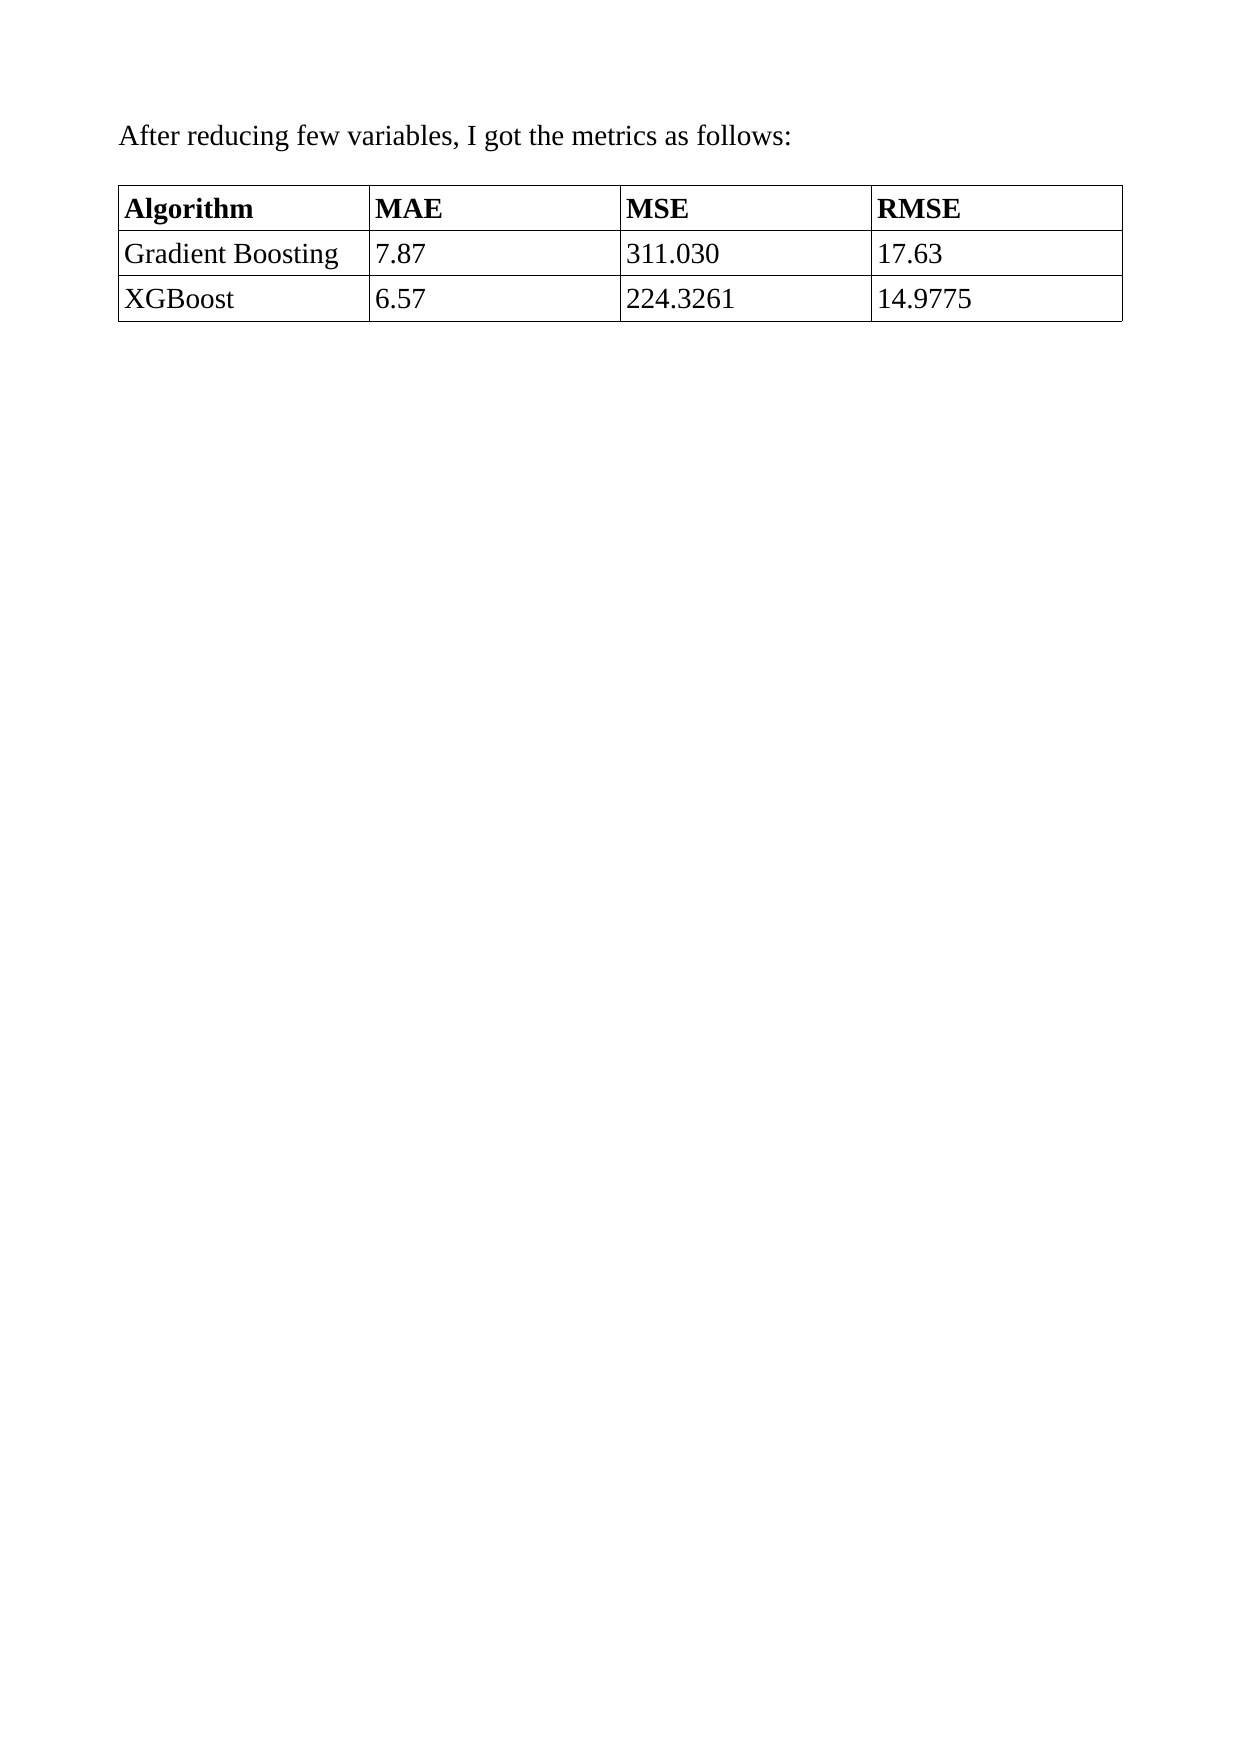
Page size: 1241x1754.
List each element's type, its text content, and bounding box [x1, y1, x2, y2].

table_cell Gradient Boosting [119, 231, 369, 275]
table_header MSE [621, 186, 871, 230]
table_header RMSE [872, 186, 1122, 230]
table_cell 224.3261 [621, 276, 871, 321]
table_cell 17.63 [872, 231, 1122, 275]
table_cell 6.57 [370, 276, 620, 321]
text After reducing few variables, I got the metrics as follows: [118, 118, 1122, 152]
table_header Algorithm [119, 186, 369, 230]
table_cell 7.87 [370, 231, 620, 275]
table_cell 311.030 [621, 231, 871, 275]
table_cell XGBoost [119, 276, 369, 321]
table_cell 14.9775 [872, 276, 1122, 321]
table_header MAE [370, 186, 620, 230]
